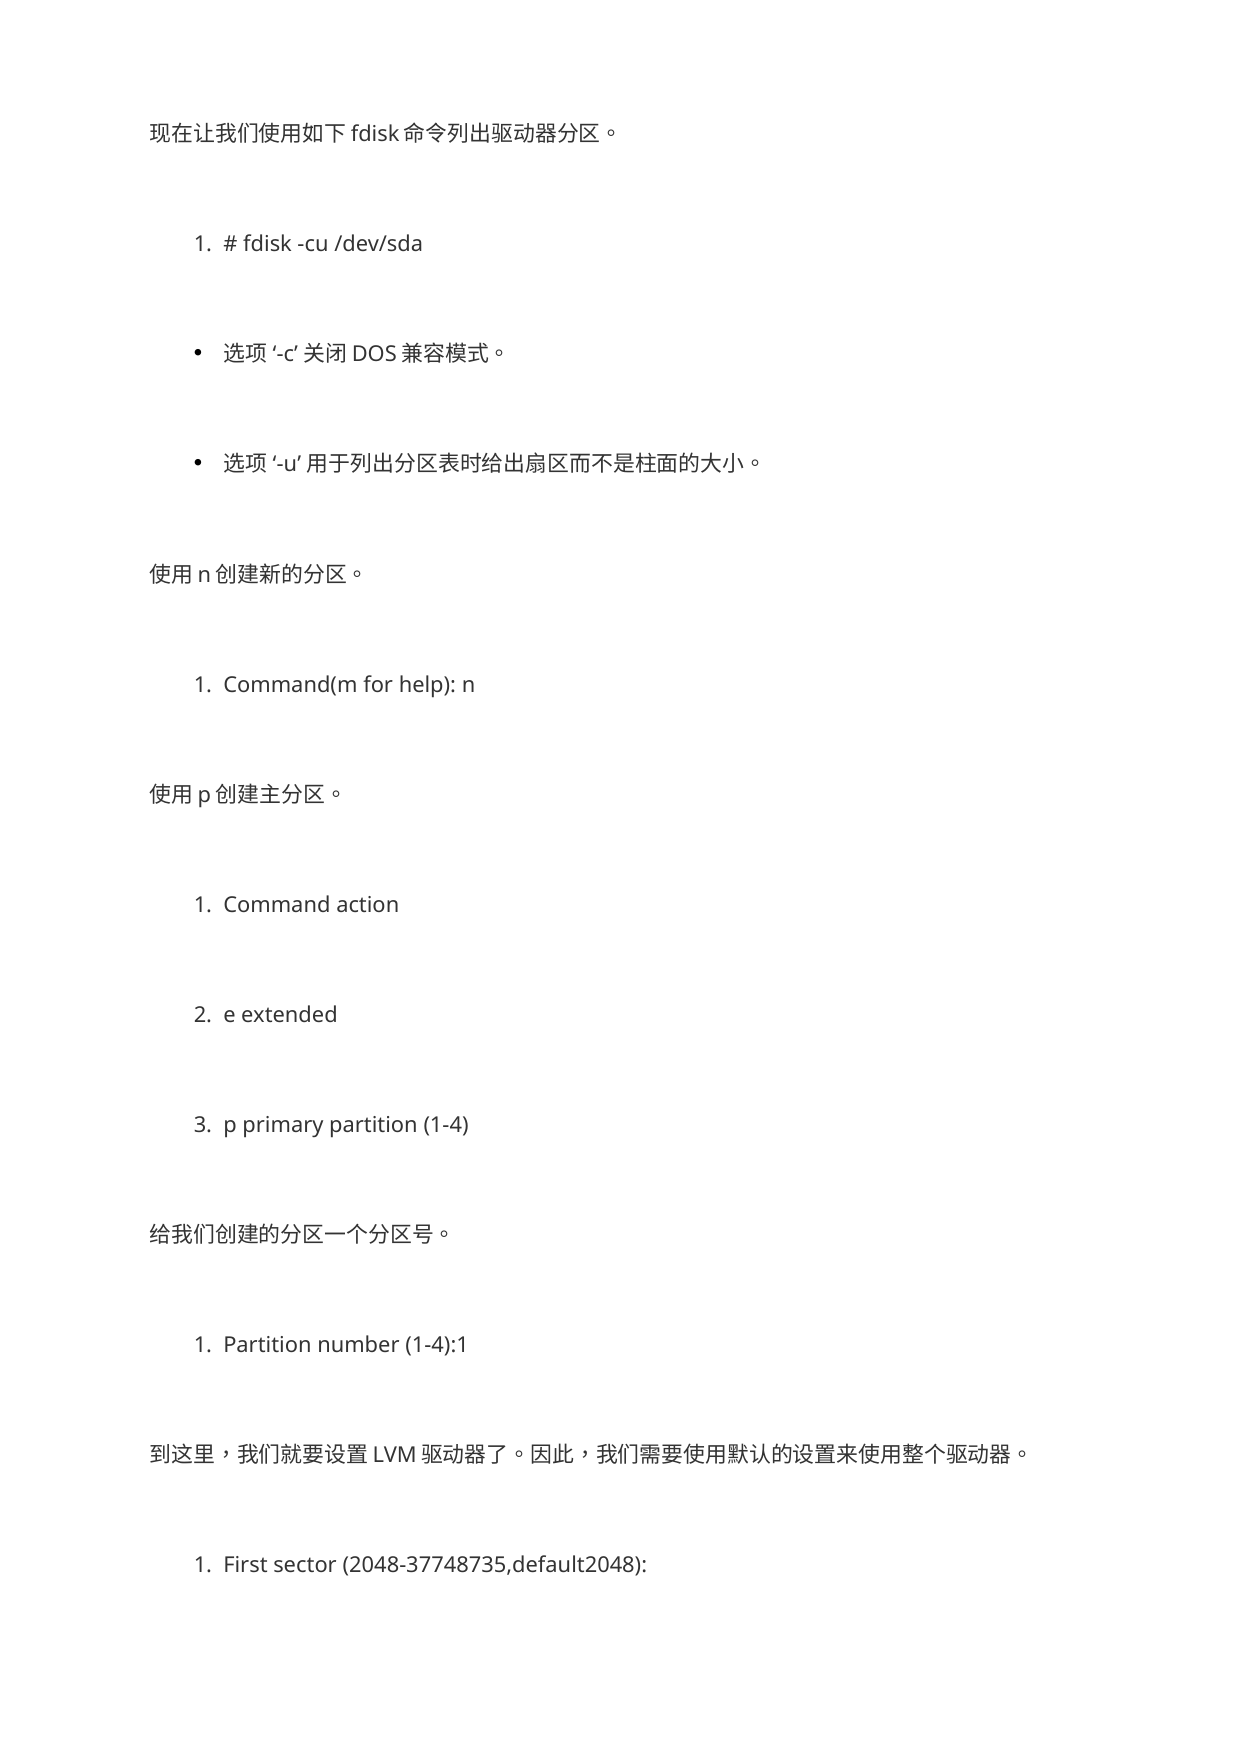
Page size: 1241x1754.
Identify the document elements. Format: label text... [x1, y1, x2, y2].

list # fdisk -cu /dev/sda [193, 228, 1091, 258]
text 到这里，我们就要设置LVM驱动器了。因此，我们需要使用默认的设置来使用整个驱动器。 [149, 1439, 1091, 1469]
text 现在让我们使用如下fdisk命令列出驱动器分区。 [149, 118, 1091, 148]
list p primary partition (1-4) [193, 1109, 1091, 1139]
list First sector (2048-37748735,default2048): [193, 1549, 1091, 1579]
text 给我们创建的分区一个分区号。 [149, 1219, 1091, 1249]
text 使用n创建新的分区。 [149, 558, 1091, 588]
text 使用p创建主分区。 [149, 779, 1091, 808]
list e extended [193, 999, 1091, 1029]
list 选项 ‘-c’ 关闭DOS兼容模式。 [193, 338, 1091, 368]
list 选项 ‘-u’ 用于列出分区表时给出扇区而不是柱面的大小。 [193, 448, 1091, 478]
list Command action [193, 889, 1091, 919]
list Command(m for help): n [193, 669, 1091, 698]
list Partition number (1-4):1 [193, 1329, 1091, 1359]
